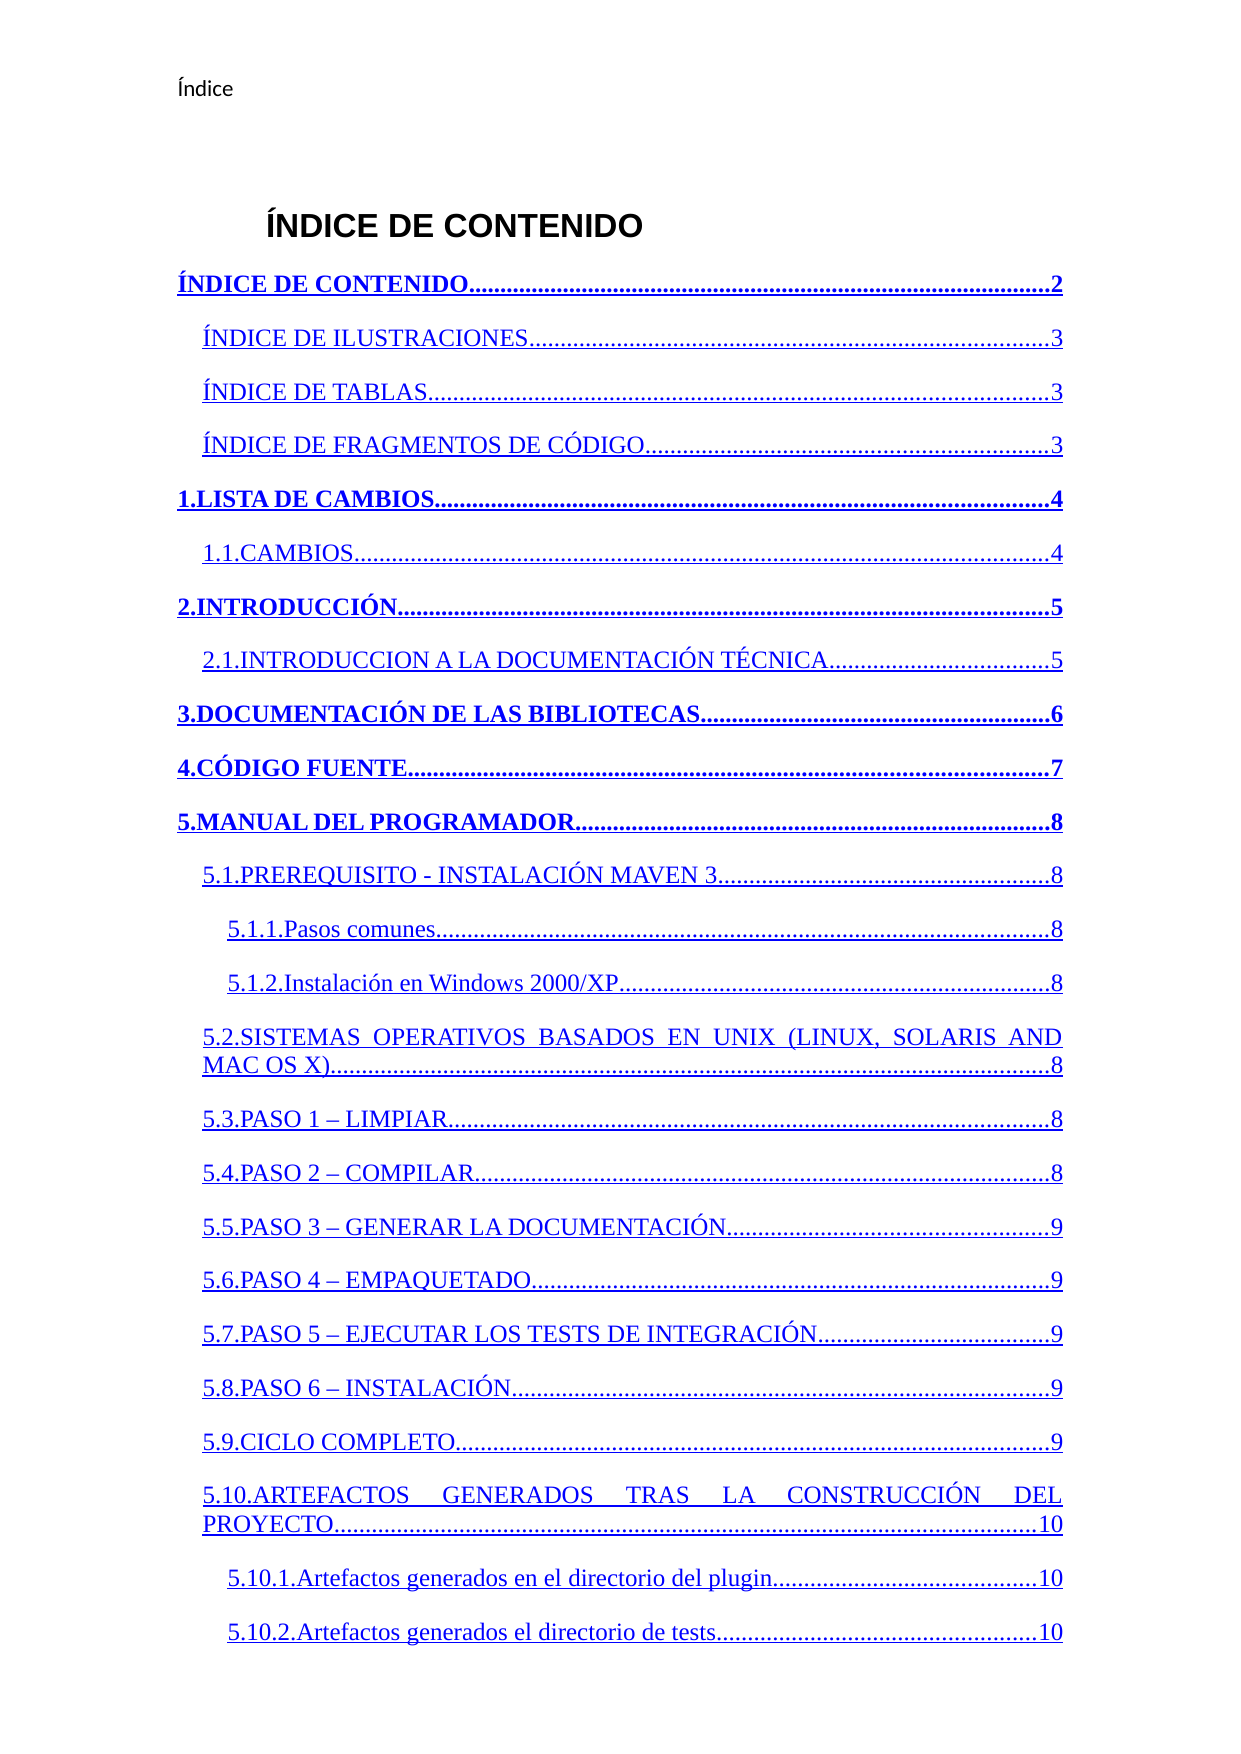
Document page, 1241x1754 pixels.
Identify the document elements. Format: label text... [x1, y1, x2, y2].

text 5.10.1.Artefactos generados en el directorio del plugin 10 [227, 1563, 1063, 1588]
text 5.7.Paso 5 – Ejecutar los Tests de integración 9 [202, 1319, 1063, 1344]
subtitle Índice de contenido [242, 206, 1063, 244]
text 5.1.2.Instalación en Windows 2000/XP 8 [227, 968, 1063, 993]
text 5.3.Paso 1 – Limpiar 8 [202, 1104, 1063, 1129]
text Índice de contenido 2 [177, 269, 1063, 294]
text 1.Lista de cambios 4 [177, 484, 1063, 509]
text Índice de ilustraciones 3 [202, 323, 1063, 348]
text 5.Manual del programador 8 [177, 807, 1063, 832]
text 2.1.Introduccion a la documentación técnica 5 [202, 645, 1063, 670]
text 3.Documentación de las bibliotecas 6 [177, 699, 1063, 724]
text 5.8.PASO 6 – Instalación 9 [202, 1373, 1063, 1398]
text 5.4.paso 2 – Compilar 8 [202, 1158, 1063, 1183]
text 1.1.Cambios 4 [202, 538, 1063, 563]
text 5.2.Sistemas operativos basados en Unix (Linux, Solaris and Mac OS X) 8 [202, 1022, 1063, 1047]
text 5.1.Prerequisito - Instalación Maven 3 8 [202, 860, 1063, 885]
text 5.6.Paso 4 – Empaquetado 9 [202, 1265, 1063, 1290]
text 5.9.Ciclo completo 9 [202, 1427, 1063, 1452]
text 4.Código fuente 7 [177, 753, 1063, 778]
text 5.10.2.Artefactos generados el directorio de tests 10 [227, 1617, 1063, 1642]
text 5.10.Artefactos generados tras la construcción del proyecto 10 [202, 1480, 1063, 1505]
text 5.5.Paso 3 – Generar la documentación 9 [202, 1212, 1063, 1237]
text Índice de fragmentos de código 3 [202, 430, 1063, 455]
text 2.Introducción 5 [177, 592, 1063, 617]
text 5.2.Sistemas operativos basados en Unix (Linux, Solaris and Mac OS X) 8 [202, 1048, 1063, 1075]
text Índice de tablas 3 [202, 377, 1063, 402]
text 5.10.Artefactos generados tras la construcción del proyecto 10 [202, 1506, 1063, 1534]
text 5.1.1.Pasos comunes 8 [227, 914, 1063, 939]
